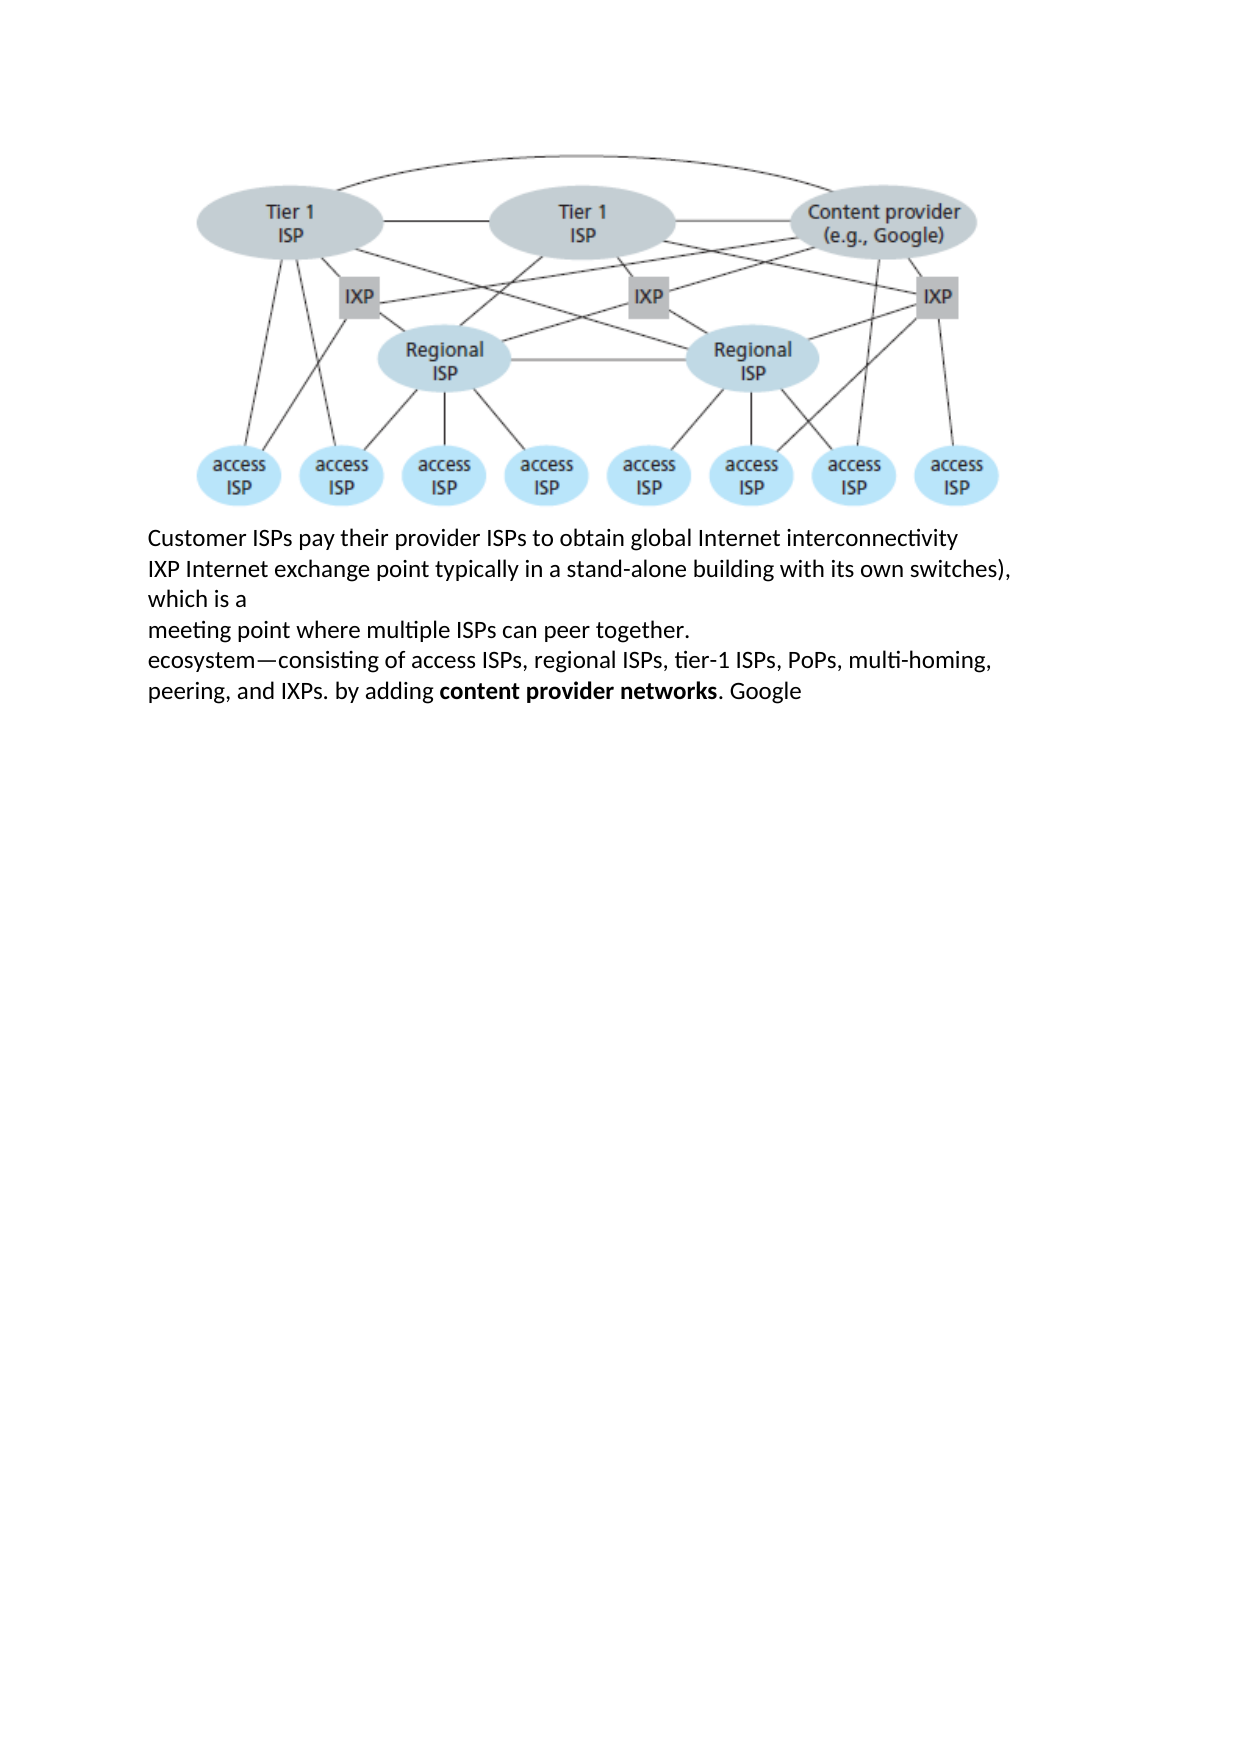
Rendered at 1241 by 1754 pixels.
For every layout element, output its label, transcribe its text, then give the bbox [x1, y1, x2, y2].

text Customer ISPs pay their provider ISPs to obtain global Internet interconnectivity IXP Internet exchange point typically in a stand-alone building with its own switches), which is a [148, 523, 1048, 614]
picture [147, 147, 1062, 523]
text meeting point where multiple ISPs can peer together. ecosystem—consisting of access ISPs, regional ISPs, tier-1 ISPs, PoPs, multi-homing, peering, and IXPs. by adding content provider networks. Google [148, 614, 1048, 764]
